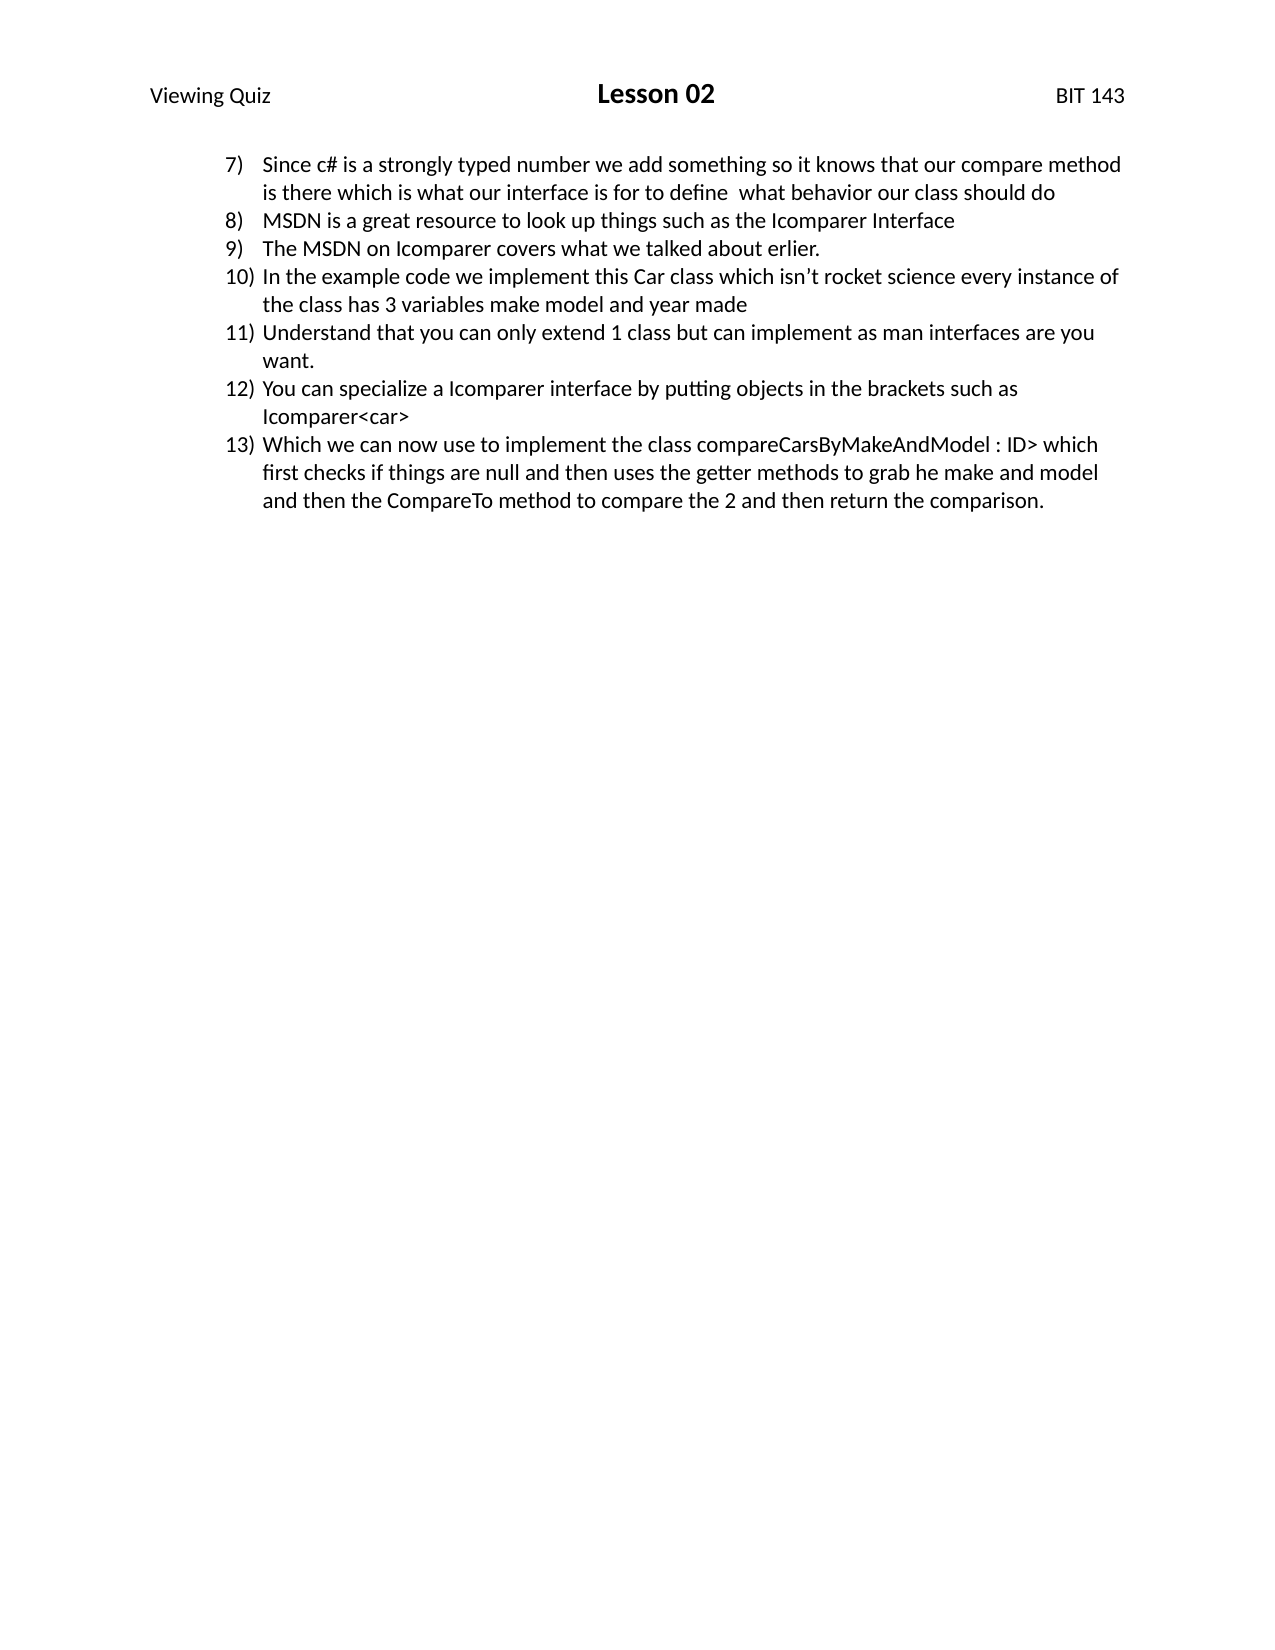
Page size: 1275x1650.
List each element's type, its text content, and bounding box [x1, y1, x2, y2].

list Understand that you can only extend 1 class but can implement as man interfaces are you want. [225, 318, 1125, 374]
list In the example code we implement this Car class which isn’t rocket science every instance of the class has 3 variables make model and year made [225, 262, 1125, 318]
list MSDN is a great resource to look up things such as the Icomparer Interface [225, 206, 1125, 234]
list Which we can now use to implement the class compareCarsByMakeAndModel : ID> which first checks if things are null and then uses the getter methods to grab he make and model and then the CompareTo method to compare the 2 and then return the comparison. [225, 430, 1125, 514]
list The MSDN on Icomparer covers what we talked about erlier. [225, 234, 1125, 262]
list You can specialize a Icomparer interface by putting objects in the brackets such as Icomparer<car> [225, 374, 1125, 430]
list Since c# is a strongly typed number we add something so it knows that our compare method is there which is what our interface is for to define what behavior our class should do [225, 150, 1125, 206]
